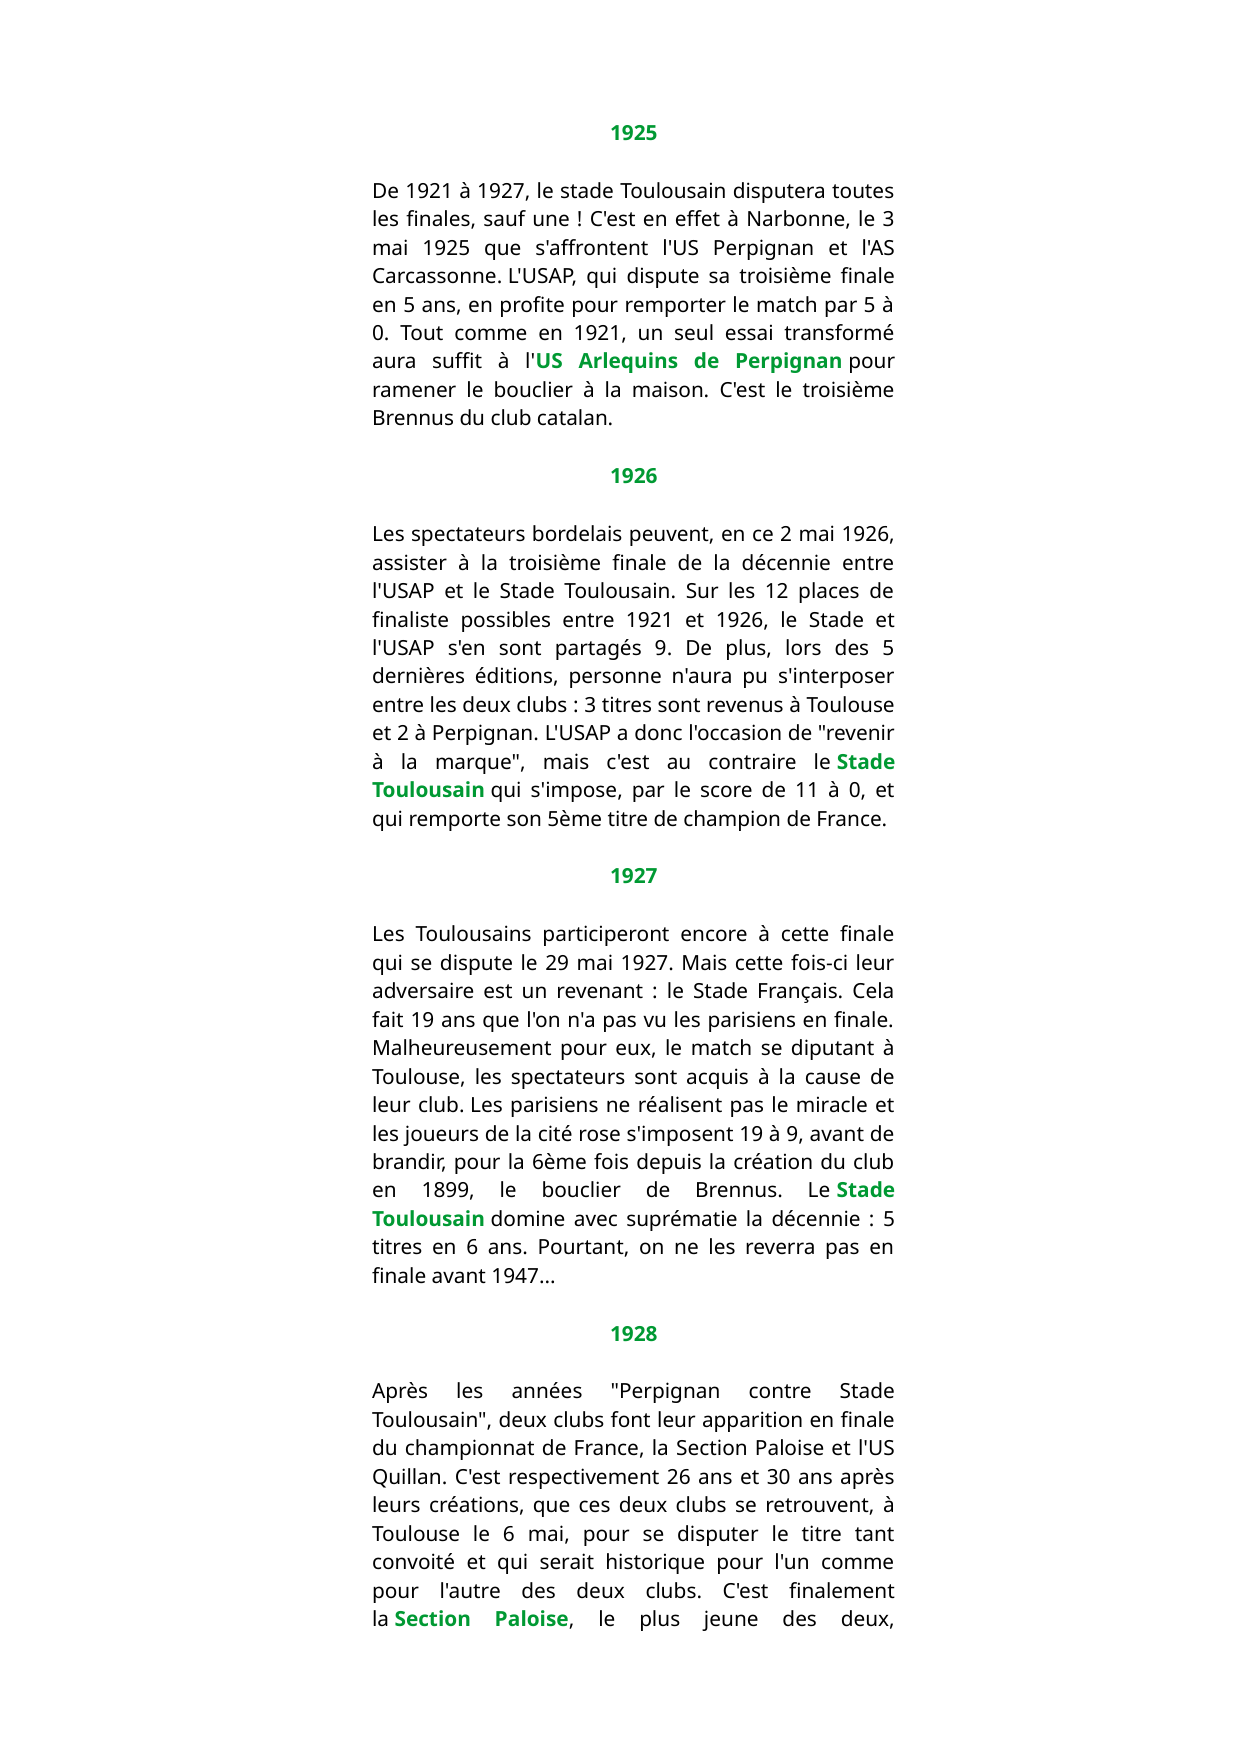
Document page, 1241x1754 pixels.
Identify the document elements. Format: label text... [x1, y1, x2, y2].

table_cell [345, 118, 372, 1633]
table_cell 1925 De 1921 à 1927, le stade Toulousain disputera toutes les finales, sauf une ! C'est en effet à Narbonne, le 3 mai 1925 que s'affrontent l'US Perpignan et l'AS Carcassonne. L'USAP, qui dispute sa troisième finale en 5 ans, en profite pour remporter le match par 5 à 0. Tout comme en 1921, un seul essai transformé aura suffit à l'US Arlequins de Perpignan pour ramener le bouclier à la maison. C'est le troisième Brennus du club catalan. 1926 Les spectateurs bordelais peuvent, en ce 2 mai 1926, assister à la troisième finale de la décennie entre l'USAP et le Stade Toulousain. Sur les 12 places de finaliste possibles entre 1921 et 1926, le Stade et l'USAP s'en sont partagés 9. De plus, lors des 5 dernières éditions, personne n'aura pu s'interposer entre les deux clubs : 3 titres sont revenus à Toulouse et 2 à Perpignan. L'USAP a donc l'occasion de "revenir à la marque", mais c'est au contraire le Stade Toulousain qui s'impose, par le score de 11 à 0, et qui remporte son 5ème titre de champion de France. 1927 Les Toulousains participeront encore à cette finale qui se dispute le 29 mai 1927. Mais cette fois-ci leur adversaire est un revenant : le Stade Français. Cela fait 19 ans que l'on n'a pas vu les parisiens en finale. Malheureusement pour eux, le match se diputant à Toulouse, les spectateurs sont acquis à la cause de leur club. Les parisiens ne réalisent pas le miracle et les joueurs de la cité rose s'imposent 19 à 9, avant de brandir, pour la 6ème fois depuis la création du club en 1899, le bouclier de Brennus. Le Stade Toulousain domine avec suprématie la décennie : 5 titres en 6 ans. Pourtant, on ne les reverra pas en finale avant 1947... 1928 Après les années "Perpignan contre Stade Toulousain", deux clubs font leur apparition en finale du championnat de France, la Section Paloise et l'US Quillan. C'est respectivement 26 ans et 30 ans après leurs créations, que ces deux clubs se retrouvent, à Toulouse le 6 mai, pour se disputer le titre tant convoité et qui serait historique pour l'un comme pour l'autre des deux clubs. C'est finalement la Section Paloise, le plus jeune des deux, [372, 118, 895, 1633]
